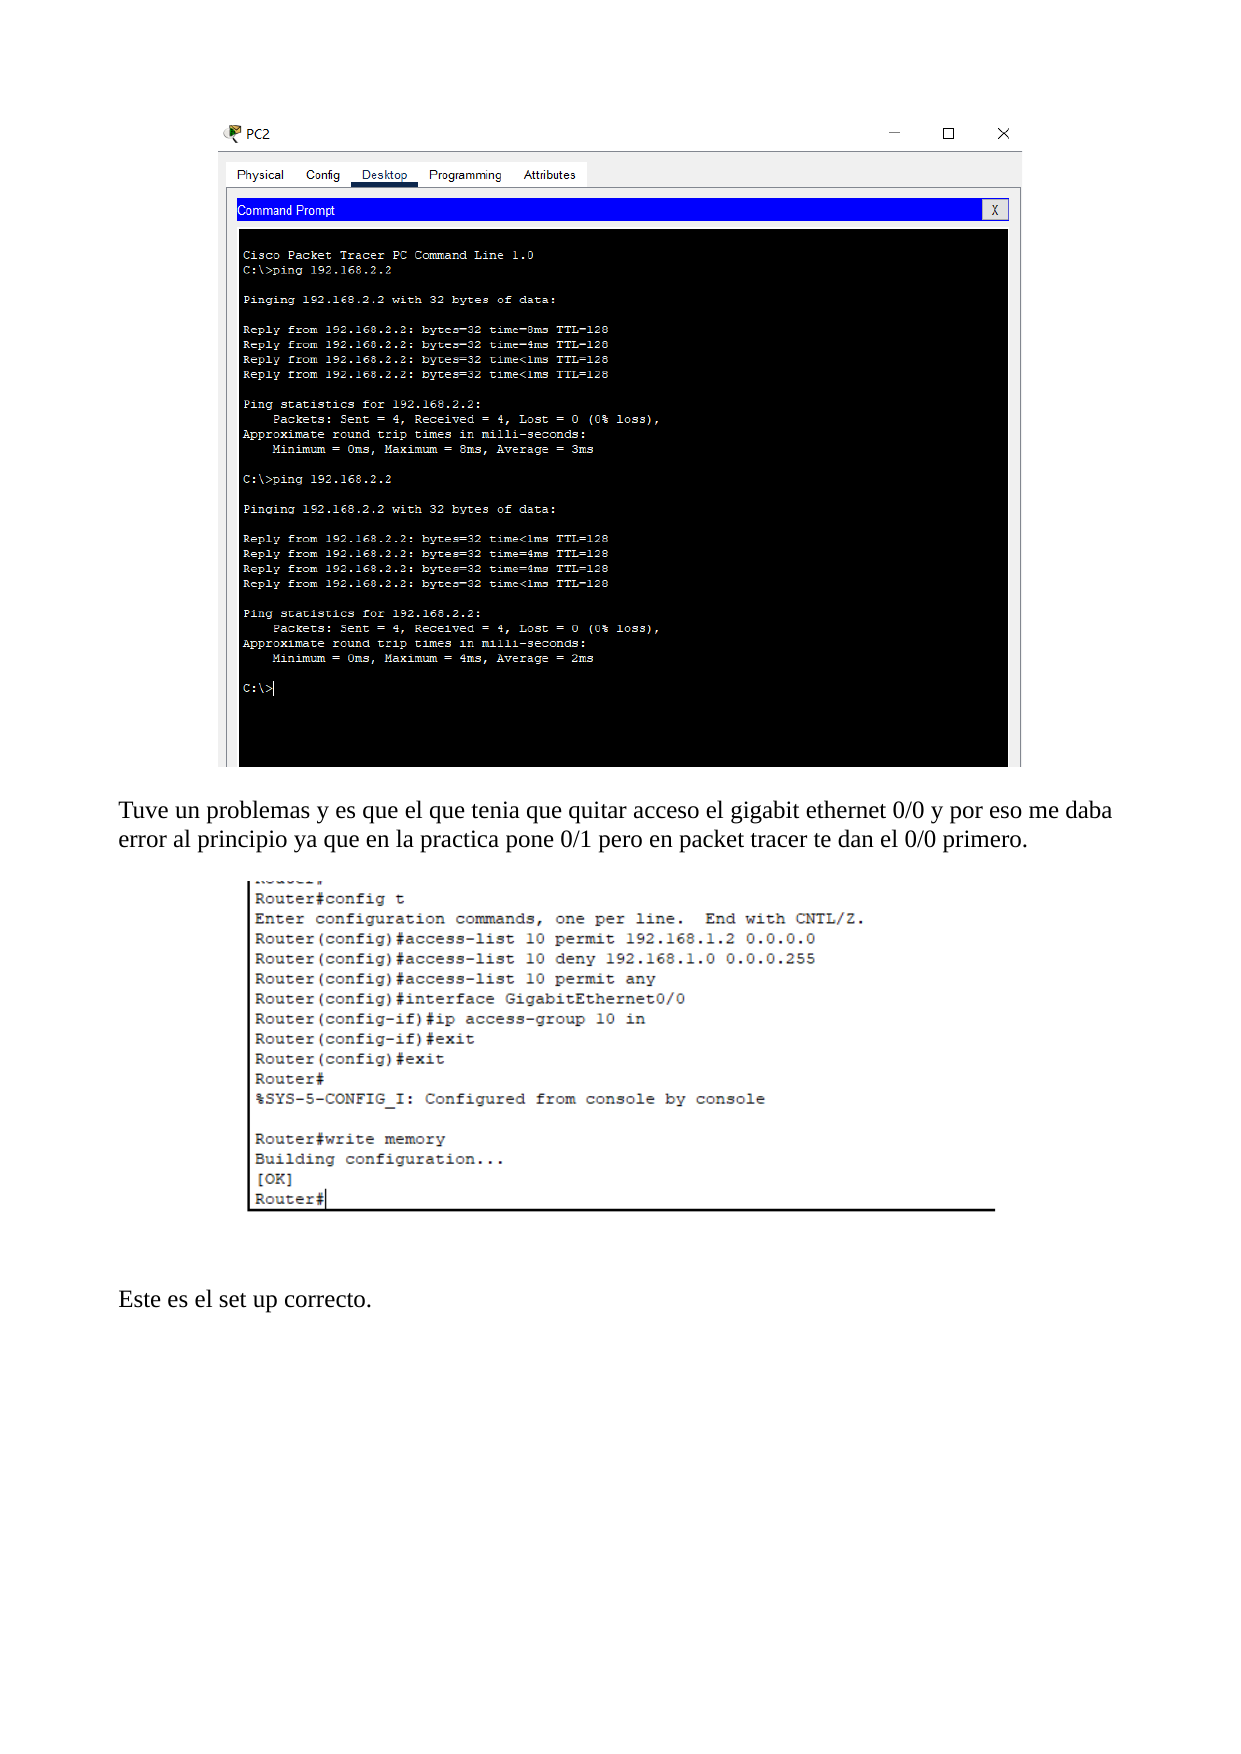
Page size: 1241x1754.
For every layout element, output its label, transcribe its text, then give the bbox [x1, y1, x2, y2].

text Este es el set up correcto. [118, 1284, 1122, 1312]
text Tuve un problemas y es que el que tenia que quitar acceso el gigabit ethernet 0/0 y por eso me daba error al principio ya que en la practica pone 0/1 pero en packet tracer te dan el 0/0 primero. [118, 795, 1122, 852]
picture [245, 881, 995, 1244]
picture [218, 118, 1023, 767]
